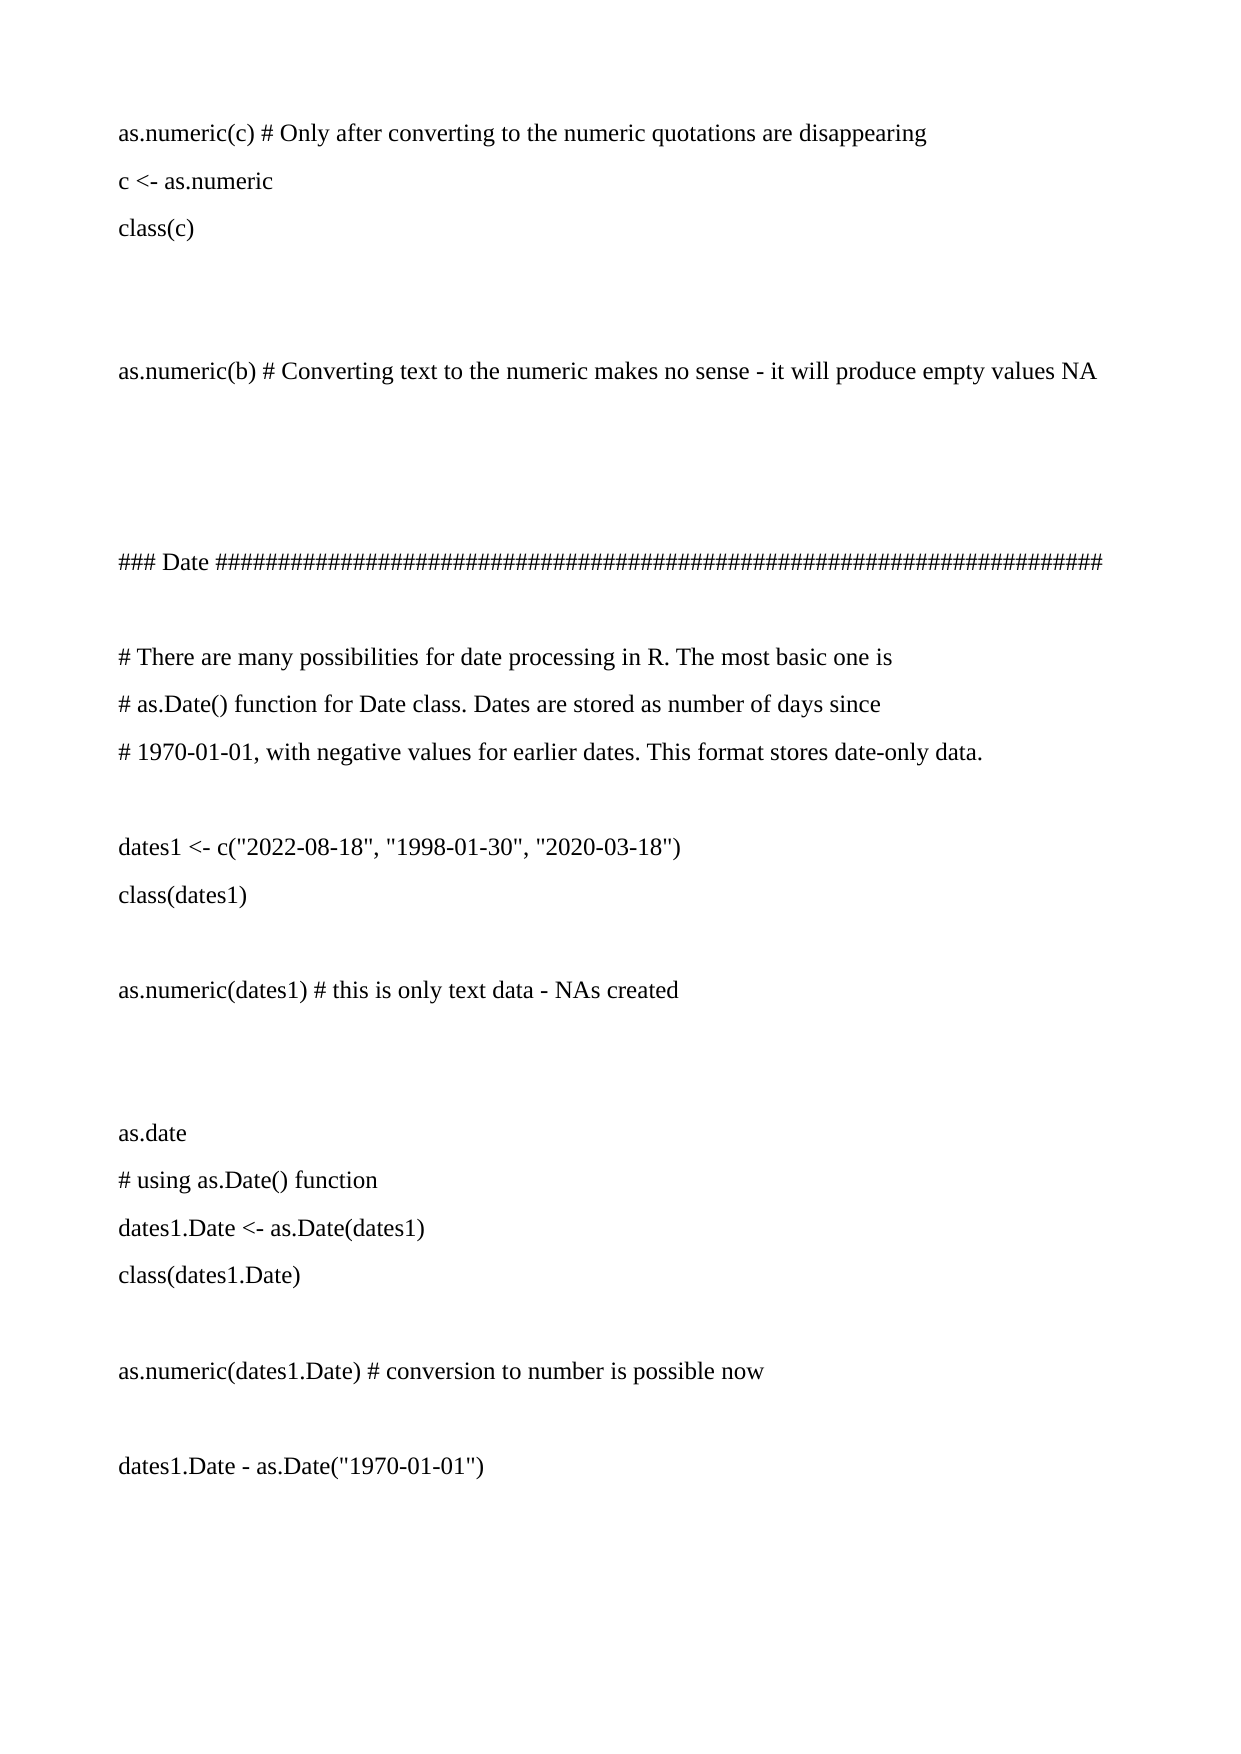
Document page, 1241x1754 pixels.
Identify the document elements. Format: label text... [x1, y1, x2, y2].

text class(dates1) [118, 880, 1122, 908]
text dates1 <- c("2022-08-18", "1998-01-30", "2020-03-18") [118, 832, 1122, 861]
text as.numeric(dates1) # this is only text data - NAs created [118, 975, 1122, 1004]
text # 1970-01-01, with negative values for earlier dates. This format stores date-only data. [118, 737, 1122, 766]
text class(dates1.Date) [118, 1261, 1122, 1289]
text class(c) [118, 213, 1122, 242]
text as.date [118, 1118, 1122, 1147]
text ### Date ####################################################################### [118, 547, 1122, 575]
text dates1.Date <- as.Date(dates1) [118, 1213, 1122, 1242]
text as.numeric(b) # Converting text to the numeric makes no sense - it will produce empty values NA [118, 356, 1122, 385]
text as.numeric(c) # Only after converting to the numeric quotations are disappearing [118, 118, 1122, 147]
text # There are many possibilities for date processing in R. The most basic one is [118, 642, 1122, 671]
text c <- as.numeric [118, 166, 1122, 194]
text as.numeric(dates1.Date) # conversion to number is possible now [118, 1356, 1122, 1384]
text dates1.Date - as.Date("1970-01-01") [118, 1451, 1122, 1480]
text # as.Date() function for Date class. Dates are stored as number of days since [118, 689, 1122, 718]
text # using as.Date() function [118, 1165, 1122, 1194]
